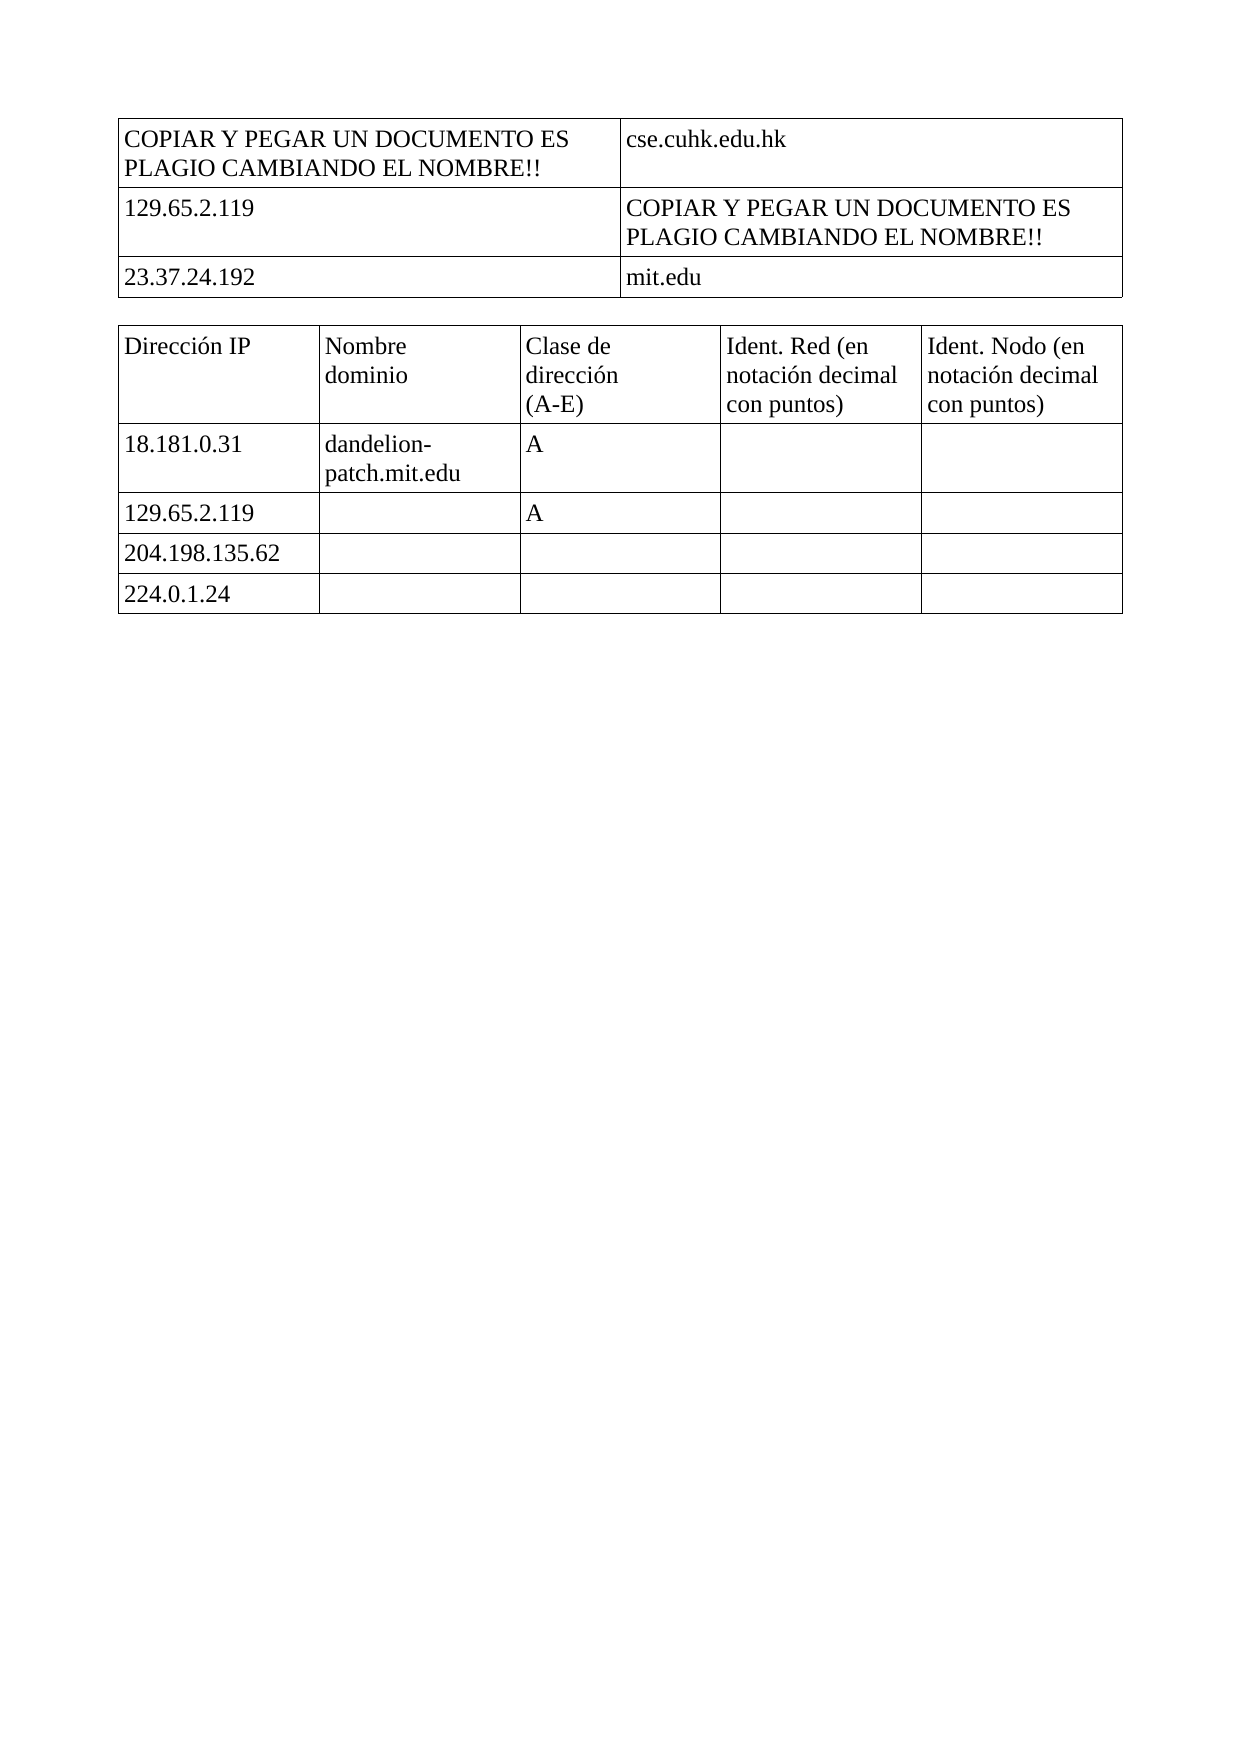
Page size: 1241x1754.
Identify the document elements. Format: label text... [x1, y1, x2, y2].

table_cell [721, 534, 921, 573]
table_cell [320, 534, 520, 573]
table_cell [721, 493, 921, 533]
table_cell [922, 574, 1122, 613]
table_cell COPIAR Y PEGAR UN DOCUMENTO ES PLAGIO CAMBIANDO EL NOMBRE!! [621, 188, 1122, 256]
table_cell COPIAR Y PEGAR UN DOCUMENTO ES PLAGIO CAMBIANDO EL NOMBRE!! [119, 119, 620, 187]
table_cell 129.65.2.119 [119, 188, 620, 256]
table_cell [721, 424, 921, 492]
table_header Nombre dominio [320, 326, 520, 423]
table_cell mit.edu [621, 257, 1122, 297]
table_cell [320, 574, 520, 613]
table_header Ident. Red (en notación decimal con puntos) [721, 326, 921, 423]
table_cell cse.cuhk.edu.hk [621, 119, 1122, 187]
table_header Clase de dirección (A-E) [521, 326, 720, 423]
table_header Ident. Nodo (en notación decimal con puntos) [922, 326, 1122, 423]
table_cell 129.65.2.119 [119, 493, 319, 533]
table_cell A [521, 493, 720, 533]
table_header Dirección IP [119, 326, 319, 423]
table_cell 23.37.24.192 [119, 257, 620, 297]
table_cell A [521, 424, 720, 492]
table_cell 224.0.1.24 [119, 574, 319, 613]
table_cell [922, 424, 1122, 492]
table_cell [922, 534, 1122, 573]
table_cell 18.181.0.31 [119, 424, 319, 492]
table_cell [922, 493, 1122, 533]
table_cell 204.198.135.62 [119, 534, 319, 573]
table_cell [320, 493, 520, 533]
table_cell [521, 574, 720, 613]
table_cell [521, 534, 720, 573]
table_cell [721, 574, 921, 613]
table_cell dandelion-patch.mit.edu [320, 424, 520, 492]
